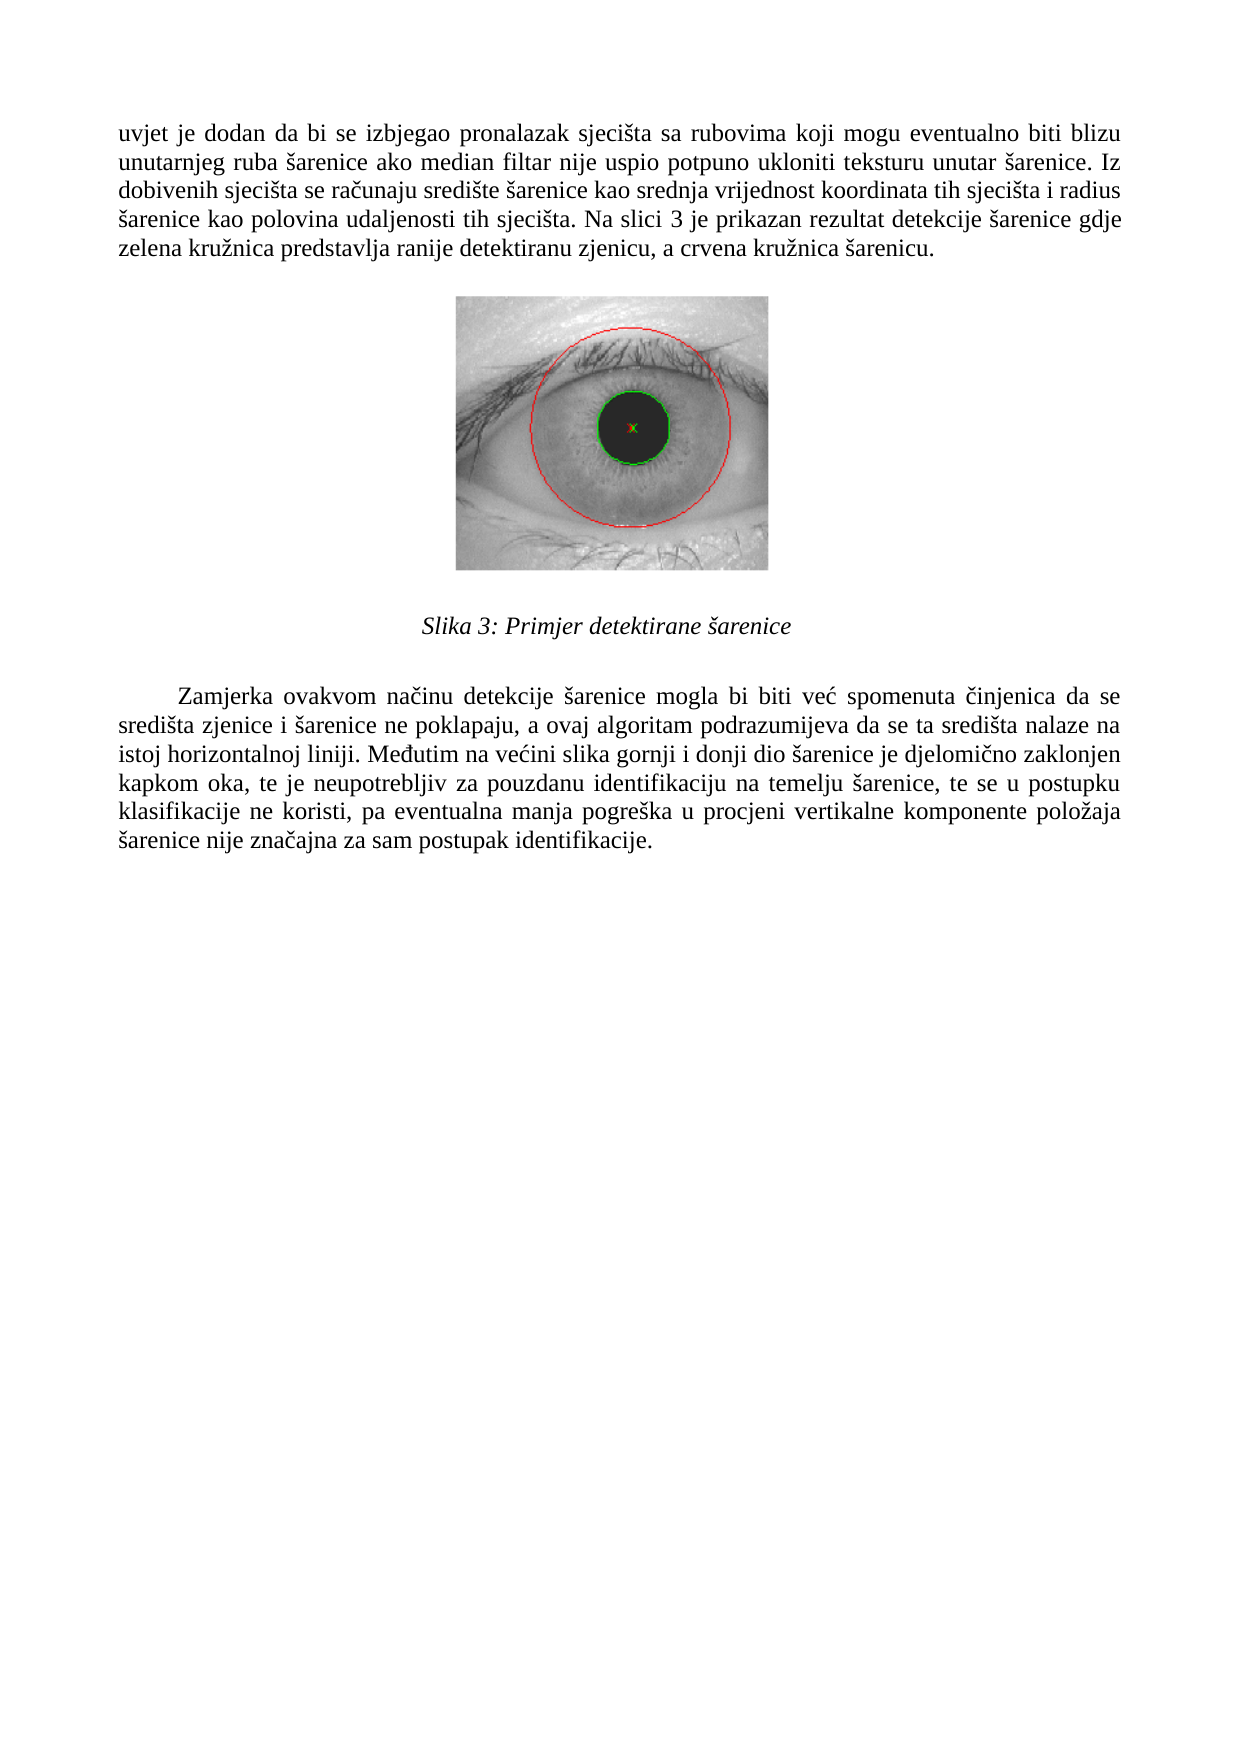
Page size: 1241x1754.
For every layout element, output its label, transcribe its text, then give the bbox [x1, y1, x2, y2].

picture [421, 287, 819, 612]
text Slika 3: Primjer detektirane šarenice [422, 612, 819, 640]
text Zamjerka ovakvom načinu detekcije šarenice mogla bi biti već spomenuta činjenica da se središta zjenice i šarenice ne poklapaju, a ovaj algoritam podrazumijeva da se ta središta nalaze na istoj horizontalnoj liniji. Međutim na većini slika gornji i donji dio šarenice je djelomično zaklonjen kapkom oka, te je neupotrebljiv za pouzdanu identifikaciju na temelju šarenice, te se u postupku klasifikacije ne koristi, pa eventualna manja pogreška u procjeni vertikalne komponente položaja šarenice nije značajna za sam postupak identifikacije. [118, 681, 1122, 854]
text uvjet je dodan da bi se izbjegao pronalazak sjecišta sa rubovima koji mogu eventualno biti blizu unutarnjeg ruba šarenice ako median filtar nije uspio potpuno ukloniti teksturu unutar šarenice. Iz dobivenih sjecišta se računaju središte šarenice kao srednja vrijednost koordinata tih sjecišta i radius šarenice kao polovina udaljenosti tih sjecišta. Na slici 3 je prikazan rezultat detekcije šarenice gdje zelena kružnica predstavlja ranije detektiranu zjenicu, a crvena kružnica šarenicu. [118, 118, 1122, 262]
